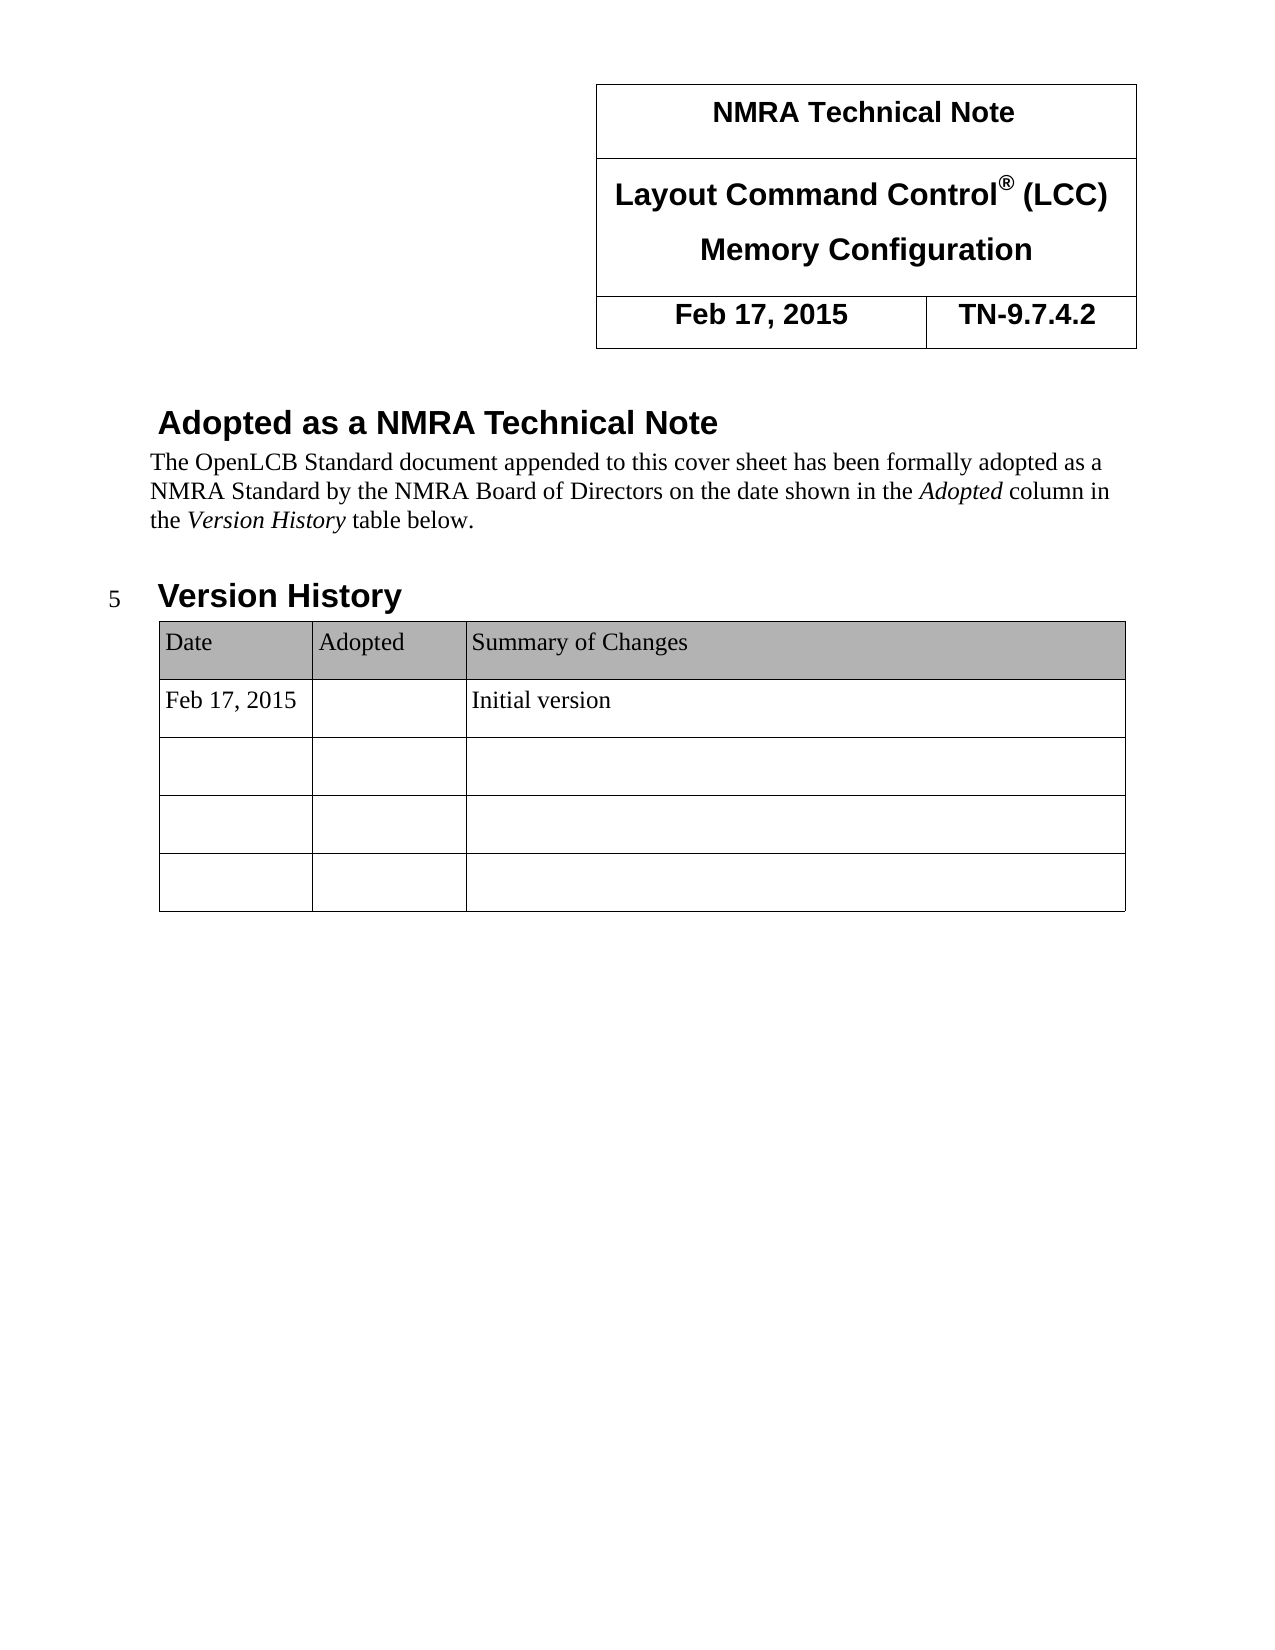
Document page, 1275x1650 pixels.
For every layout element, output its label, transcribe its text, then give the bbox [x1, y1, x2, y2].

table_cell [160, 854, 312, 911]
table_cell Initial version [467, 680, 1125, 737]
table_cell [467, 738, 1125, 795]
subtitle Adopted as a NMRA Technical Note [112, 403, 1125, 441]
table_cell [467, 796, 1125, 853]
text The OpenLCB Standard document appended to this cover sheet has been formally adopted as a NMRA Standard by the NMRA Board of Directors on the date shown in the Adopted column in the Version History table below. [150, 447, 1125, 534]
table_cell [160, 738, 312, 795]
table_cell [313, 854, 466, 911]
table_header Adopted [313, 622, 466, 679]
table_header Summary of Changes [467, 622, 1125, 679]
table_cell [313, 738, 466, 795]
table_cell [467, 854, 1125, 911]
table_cell [313, 680, 466, 737]
table_cell [160, 796, 312, 853]
table_header Date [160, 622, 312, 679]
table_cell Feb 17, 2015 [160, 680, 312, 737]
table_cell [313, 796, 466, 853]
subtitle Version History [112, 576, 1125, 615]
